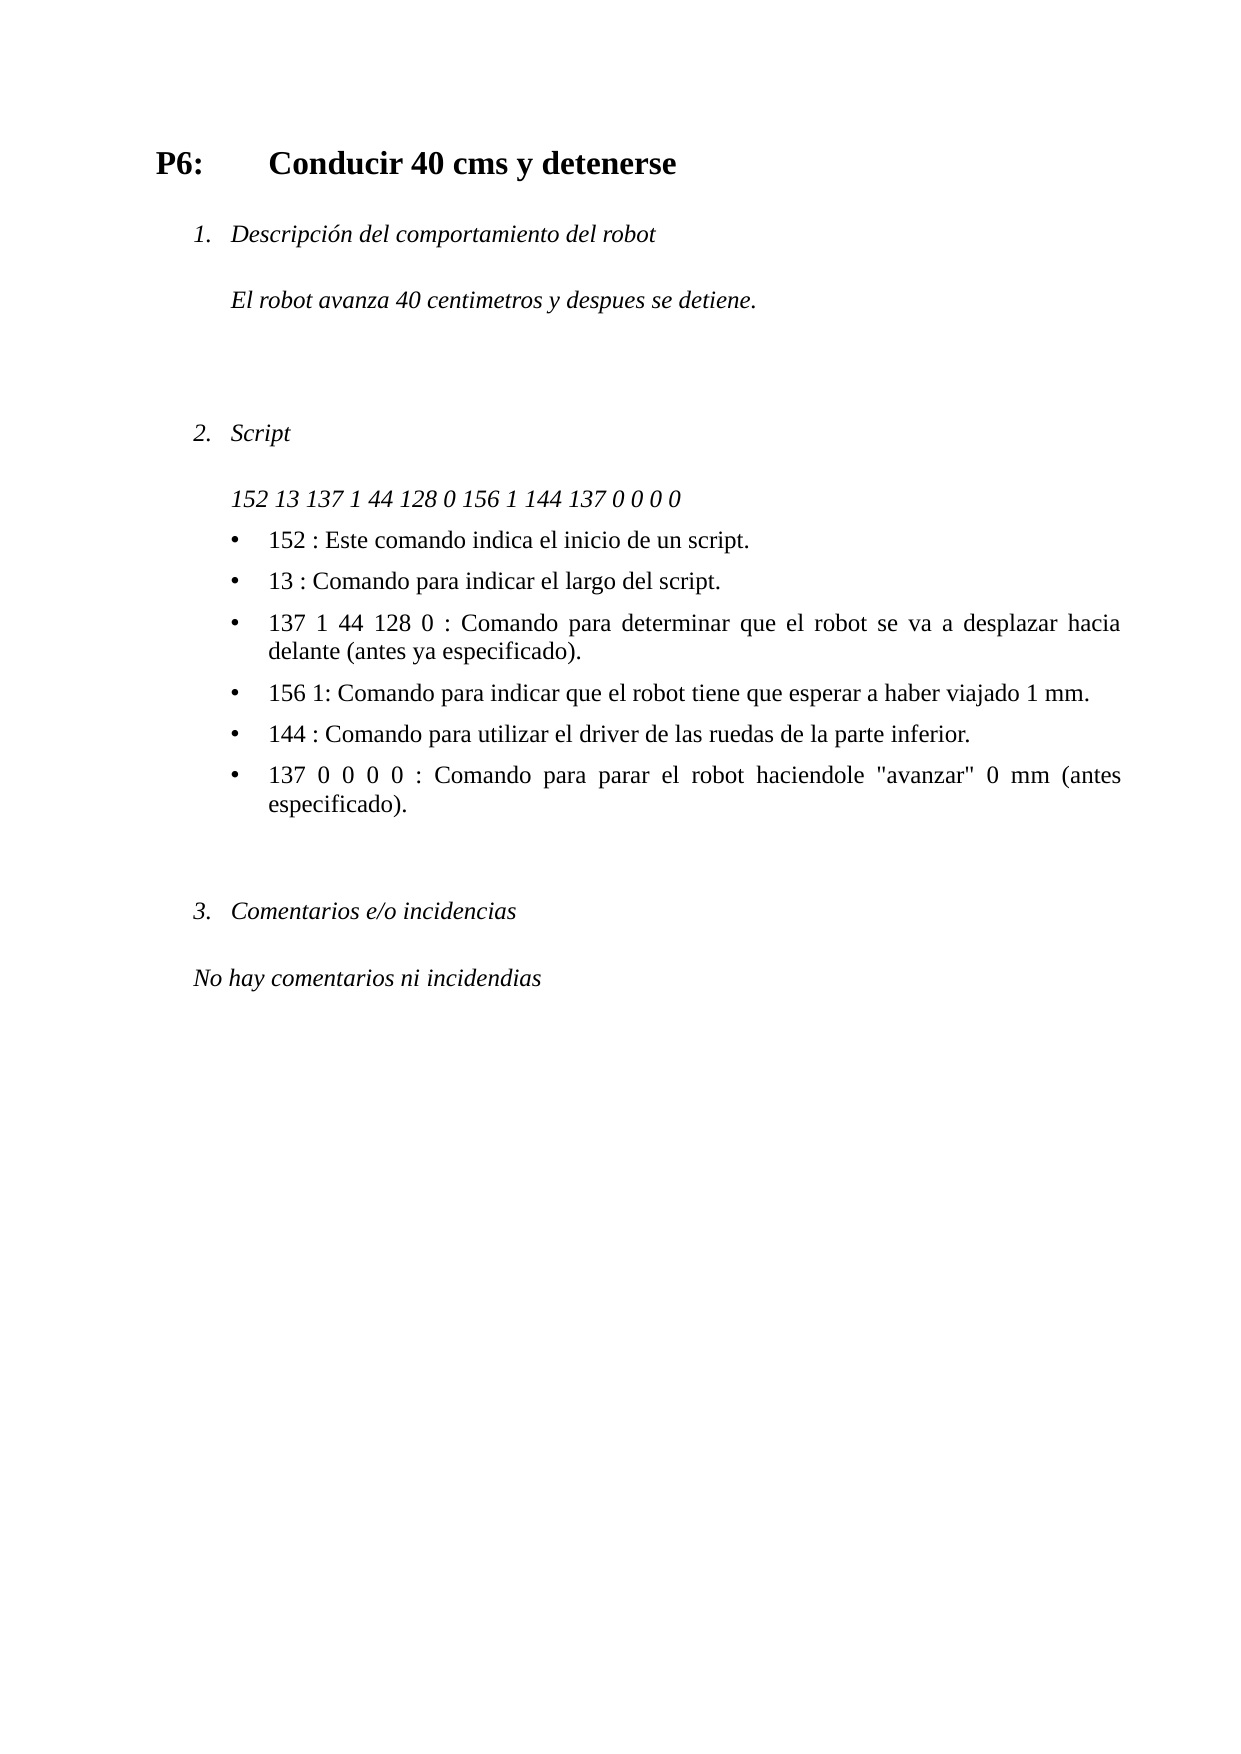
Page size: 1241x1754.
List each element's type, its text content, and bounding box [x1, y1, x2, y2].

list 152 : Este comando indica el inicio de un script. [231, 525, 1122, 554]
list 137 1 44 128 0 : Comando para determinar que el robot se va a desplazar hacia delante (antes ya especificado). [231, 608, 1122, 665]
subtitle Conducir 40 cms y detenerse [156, 143, 1122, 181]
subtitle Descripción del comportamiento del robot [193, 219, 1122, 248]
list 144 : Comando para utilizar el driver de las ruedas de la parte inferior. [231, 719, 1122, 748]
list 156 1: Comando para indicar que el robot tiene que esperar a haber viajado 1 mm. [231, 678, 1122, 706]
subtitle 152 13 137 1 44 128 0 156 1 144 137 0 0 0 0 [193, 484, 1122, 513]
subtitle Comentarios e/o incidencias [193, 896, 1122, 925]
list 13 : Comando para indicar el largo del script. [231, 566, 1122, 595]
subtitle Script [193, 418, 1122, 446]
list 137 0 0 0 0 : Comando para parar el robot haciendole "avanzar" 0 mm (antes especificado). [231, 760, 1122, 818]
subtitle El robot avanza 40 centimetros y despues se detiene. [193, 285, 1122, 314]
subtitle No hay comentarios ni incidendias [118, 963, 1122, 991]
